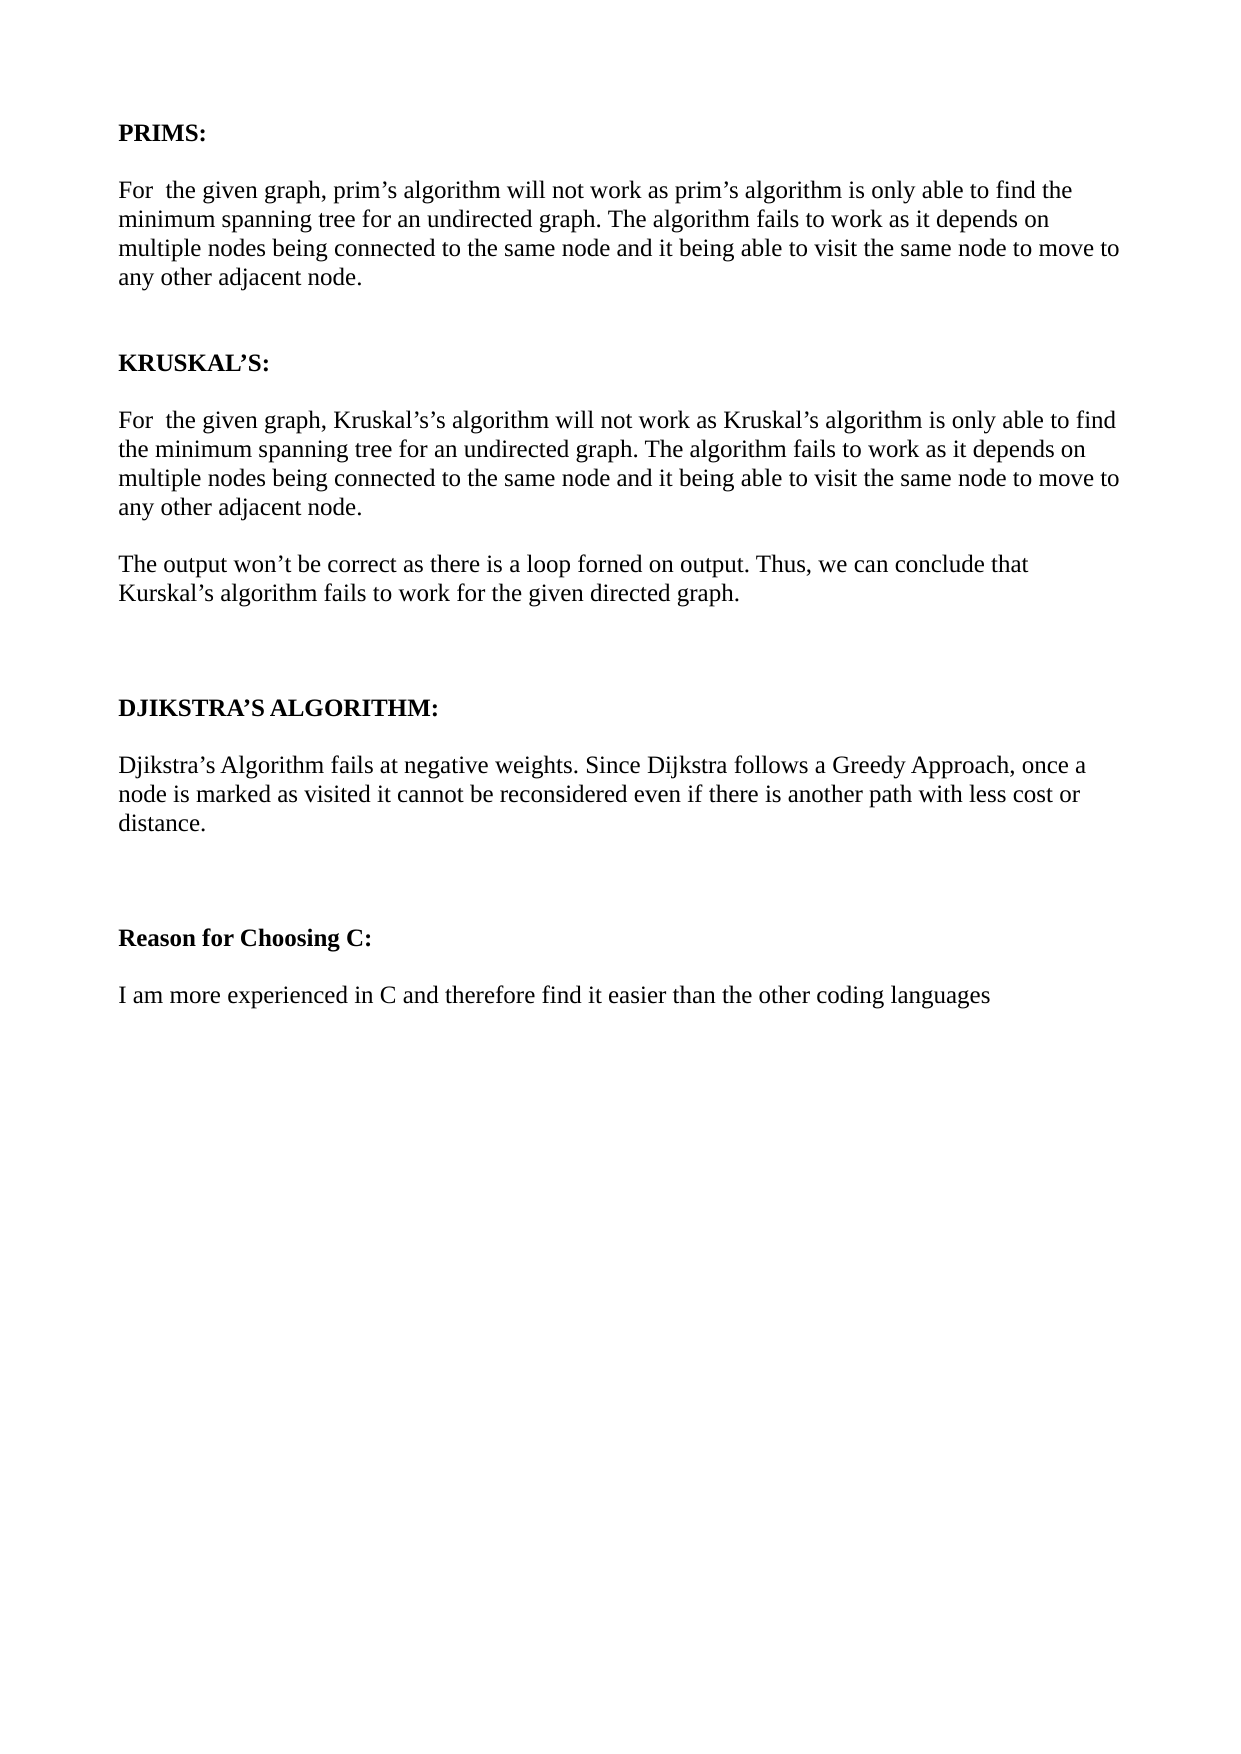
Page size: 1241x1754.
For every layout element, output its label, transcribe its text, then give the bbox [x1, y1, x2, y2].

text I am more experienced in C and therefore find it easier than the other coding languages [118, 981, 1122, 1009]
text PRIMS: [118, 118, 1122, 147]
text The output won’t be correct as there is a loop forned on output. Thus, we can conclude that Kurskal’s algorithm fails to work for the given directed graph. [118, 549, 1122, 607]
text For the given graph, prim’s algorithm will not work as prim’s algorithm is only able to find the minimum spanning tree for an undirected graph. The algorithm fails to work as it depends on multiple nodes being connected to the same node and it being able to visit the same node to move to any other adjacent node. [118, 176, 1122, 291]
text KRUSKAL’S: [118, 348, 1122, 377]
text DJIKSTRA’S ALGORITHM: [118, 693, 1122, 722]
text For the given graph, Kruskal’s’s algorithm will not work as Kruskal’s algorithm is only able to find the minimum spanning tree for an undirected graph. The algorithm fails to work as it depends on multiple nodes being connected to the same node and it being able to visit the same node to move to any other adjacent node. [118, 406, 1122, 521]
text Djikstra’s Algorithm fails at negative weights. Since Dijkstra follows a Greedy Approach, once a node is marked as visited it cannot be reconsidered even if there is another path with less cost or distance. [118, 751, 1122, 837]
text Reason for Choosing C: [118, 923, 1122, 952]
